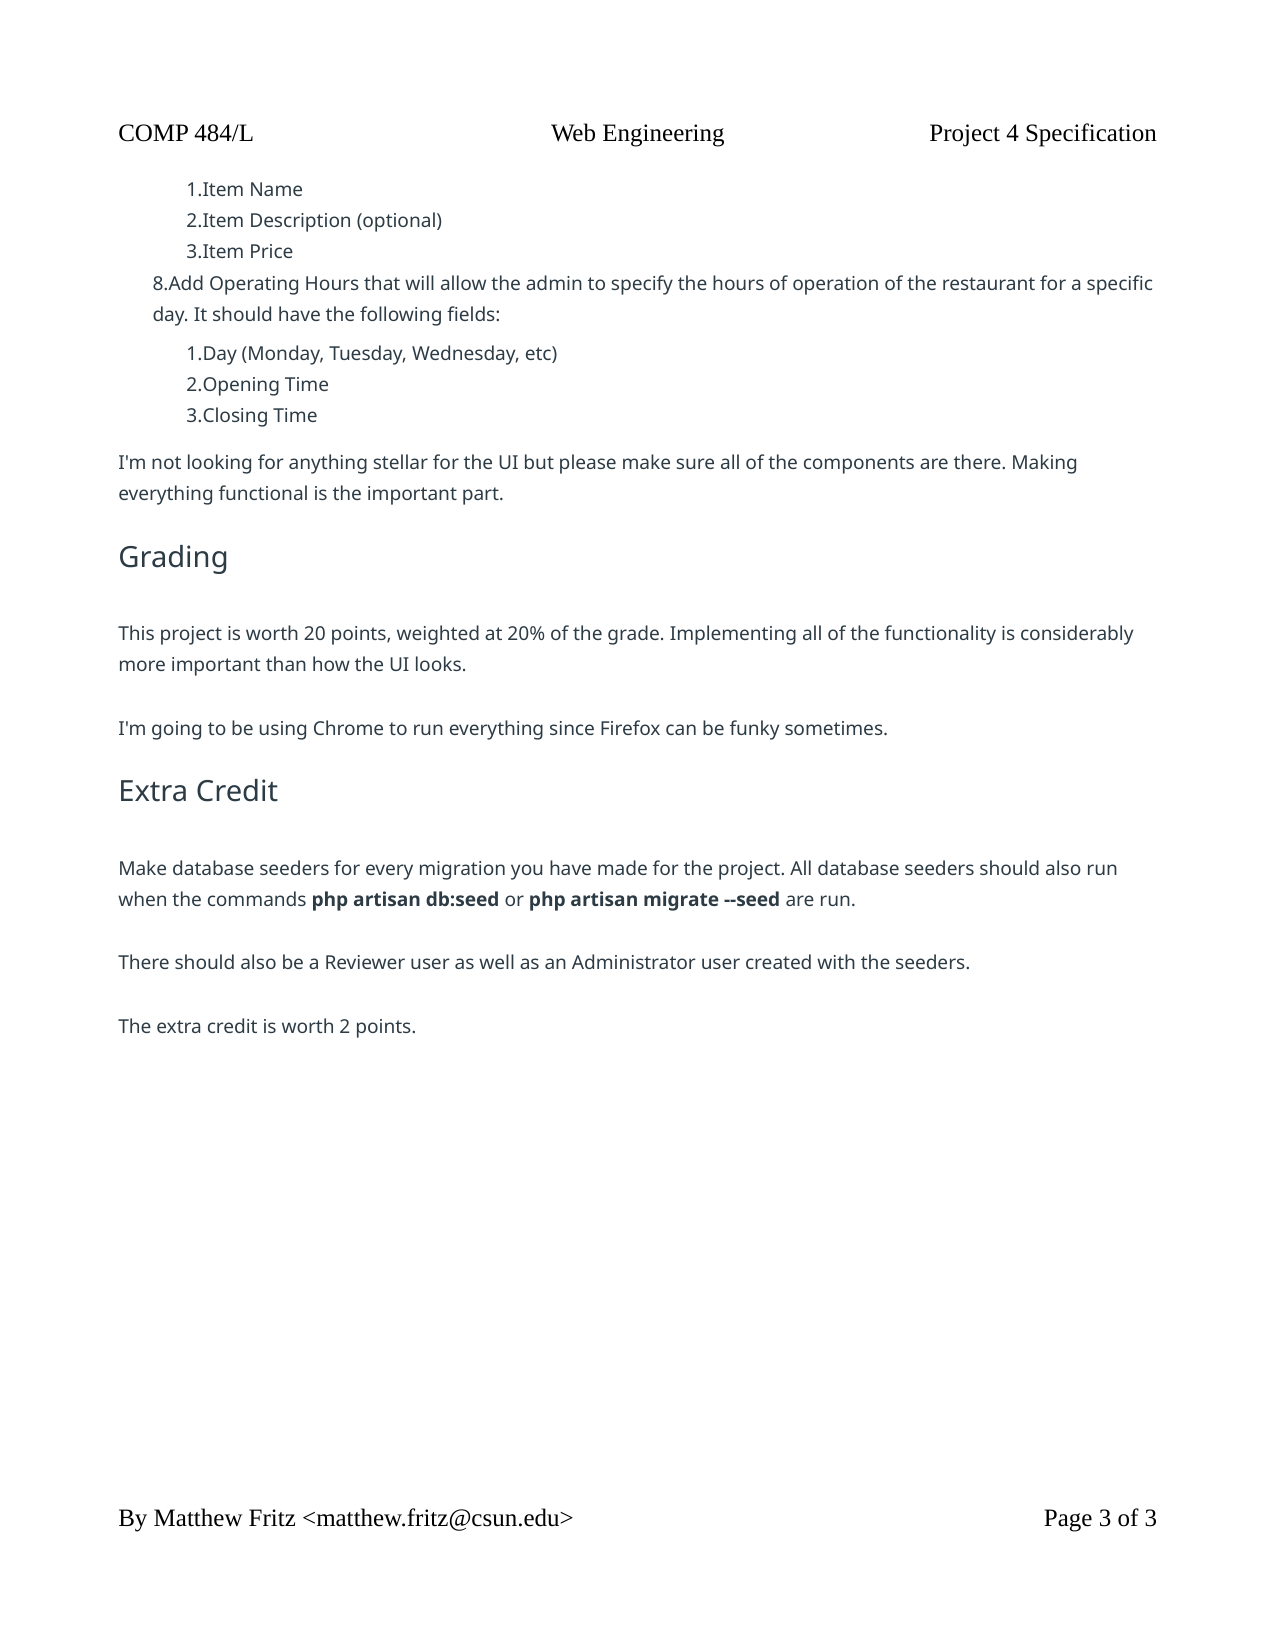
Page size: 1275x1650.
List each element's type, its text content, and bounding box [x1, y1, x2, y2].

list Closing Time [118, 402, 1157, 428]
subtitle Extra Credit [118, 770, 1157, 810]
subtitle Grading [118, 536, 1157, 576]
text Make database seeders for every migration you have made for the project. All database seeders should also run when the commands php artisan db:seed or php artisan migrate --seed are run. [118, 854, 1157, 911]
list Item Description (optional) [118, 207, 1157, 233]
list Opening Time [118, 371, 1157, 397]
text This project is worth 20 points, weighted at 20% of the grade. Implementing all of the functionality is considerably more important than how the UI looks. [118, 620, 1157, 677]
text I'm going to be using Chrome to run everything since Firefox can be funky sometimes. [118, 715, 1157, 741]
text The extra credit is worth 2 points. [118, 1013, 1157, 1039]
list Day (Monday, Tuesday, Wednesday, etc) [118, 340, 1157, 366]
list Item Name [118, 176, 1157, 202]
list Add Operating Hours that will allow the admin to specify the hours of operation of the restaurant for a specific day. It should have the following fields: [118, 269, 1157, 326]
list Item Price [118, 238, 1157, 264]
text There should also be a Reviewer user as well as an Administrator user created with the seeders. [118, 949, 1157, 975]
text I'm not looking for anything stellar for the UI but please make sure all of the components are there. Making everything functional is the important part. [118, 449, 1157, 506]
